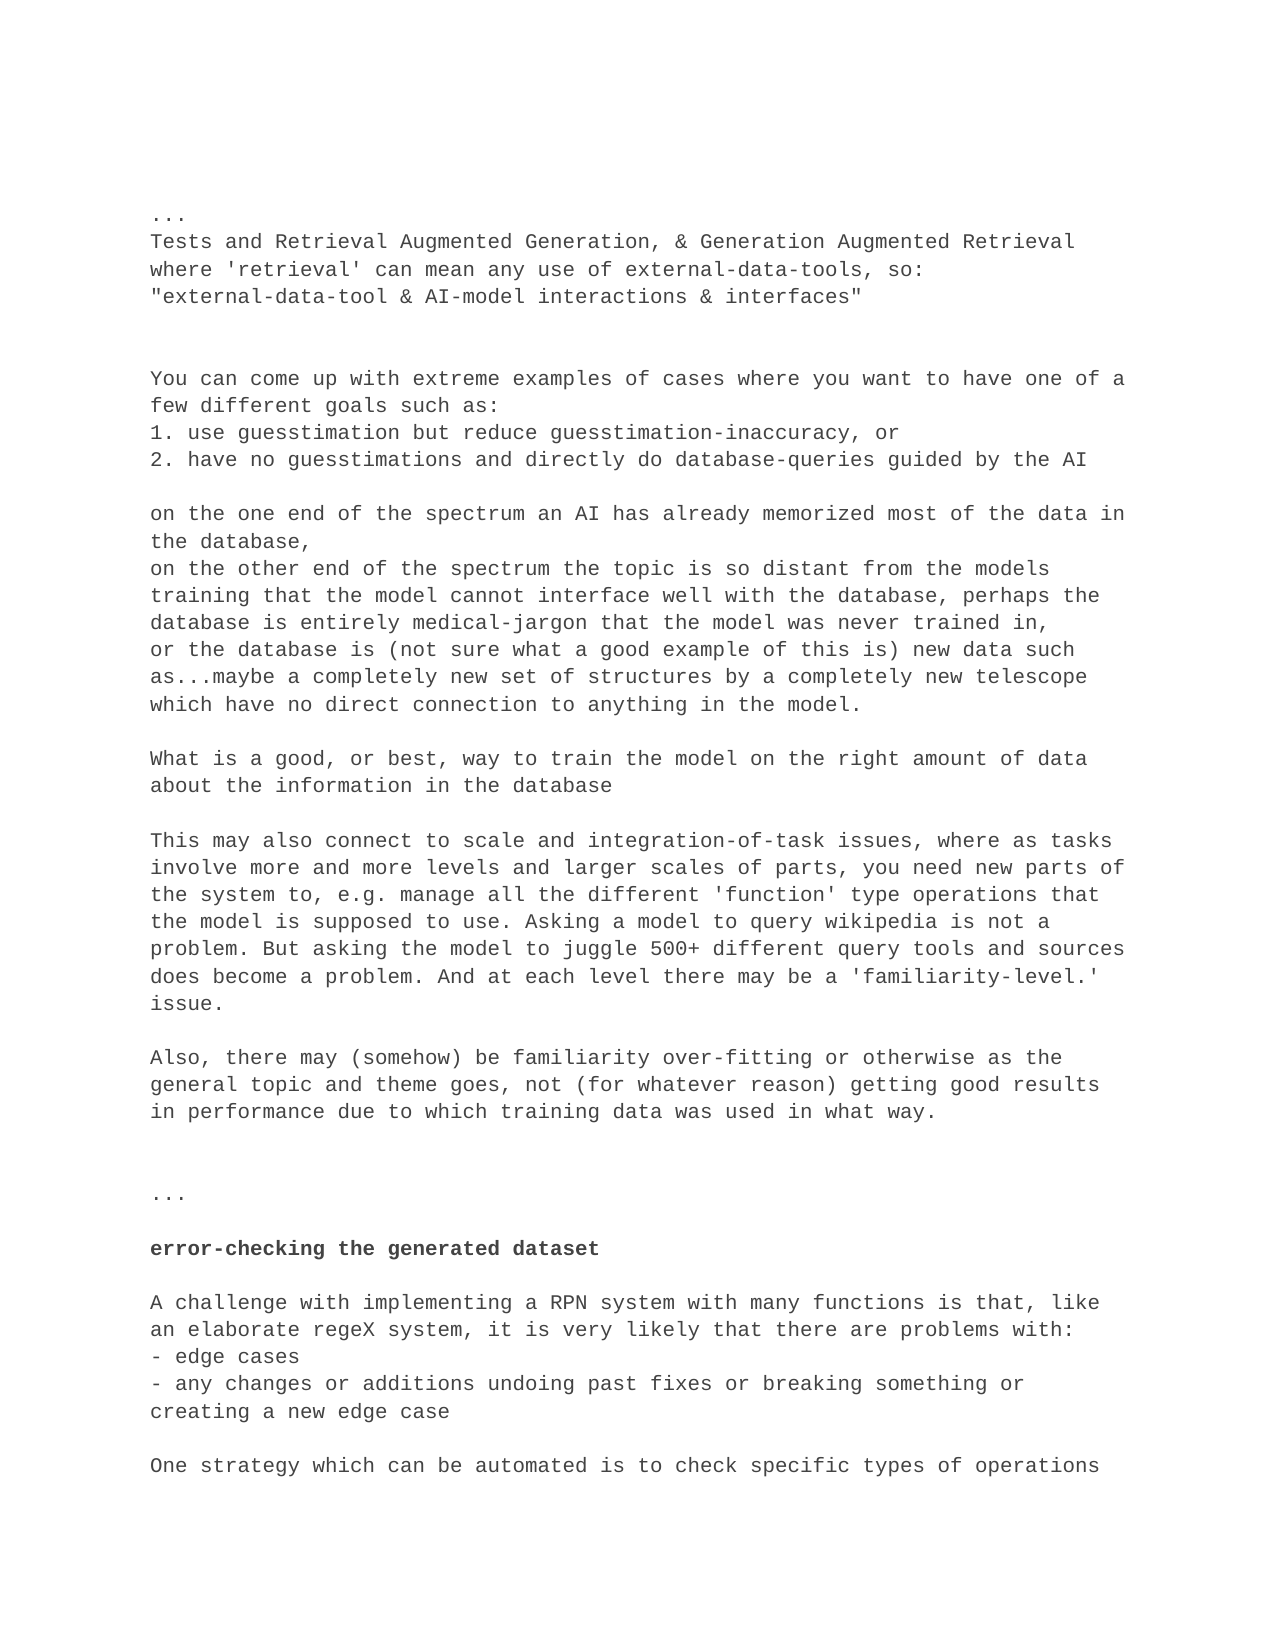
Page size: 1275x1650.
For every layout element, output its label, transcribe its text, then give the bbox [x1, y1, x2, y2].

text where 'retrieval' can mean any use of external-data-tools, so: [150, 259, 1125, 282]
text One strategy which can be automated is to check specific types of operations [150, 1455, 1125, 1479]
text on the one end of the spectrum an AI has already memorized most of the data in the database, [150, 503, 1125, 554]
text ... [150, 204, 1125, 228]
text "external-data-tool & AI-model interactions & interfaces" [150, 286, 1125, 309]
text - any changes or additions undoing past fixes or breaking something or creating a new edge case [150, 1373, 1125, 1424]
text ... [150, 1183, 1125, 1207]
text Also, there may (somehow) be familiarity over-fitting or otherwise as the general topic and theme goes, not (for whatever reason) getting good results in performance due to which training data was used in what way. [150, 1047, 1125, 1125]
text Tests and Retrieval Augmented Generation, & Generation Augmented Retrieval [150, 232, 1125, 255]
text 2. have no guesstimations and directly do database-queries guided by the AI [150, 449, 1125, 473]
text You can come up with extreme examples of cases where you want to have one of a few different goals such as: [150, 367, 1125, 418]
text This may also connect to scale and integration-of-task issues, where as tasks involve more and more levels and larger scales of parts, you need new parts of the system to, e.g. manage all the different 'function' type operations that the model is supposed to use. Asking a model to query wikipedia is not a problem. But asking the model to juggle 500+ different query tools and sources does become a problem. And at each level there may be a 'familiarity-level.' issue. [150, 830, 1125, 1016]
text 1. use guesstimation but reduce guesstimation-inaccuracy, or [150, 422, 1125, 446]
text What is a good, or best, way to train the model on the right amount of data about the information in the database [150, 748, 1125, 799]
text on the other end of the spectrum the topic is so distant from the models training that the model cannot interface well with the database, perhaps the database is entirely medical-jargon that the model was never trained in, [150, 558, 1125, 636]
text error-checking the generated dataset [150, 1237, 1125, 1261]
text or the database is (not sure what a good example of this is) new data such as...maybe a completely new set of structures by a completely new telescope which have no direct connection to anything in the model. [150, 639, 1125, 717]
text - edge cases [150, 1346, 1125, 1370]
text A challenge with implementing a RPN system with many functions is that, like an elaborate regeX system, it is very likely that there are problems with: [150, 1292, 1125, 1343]
